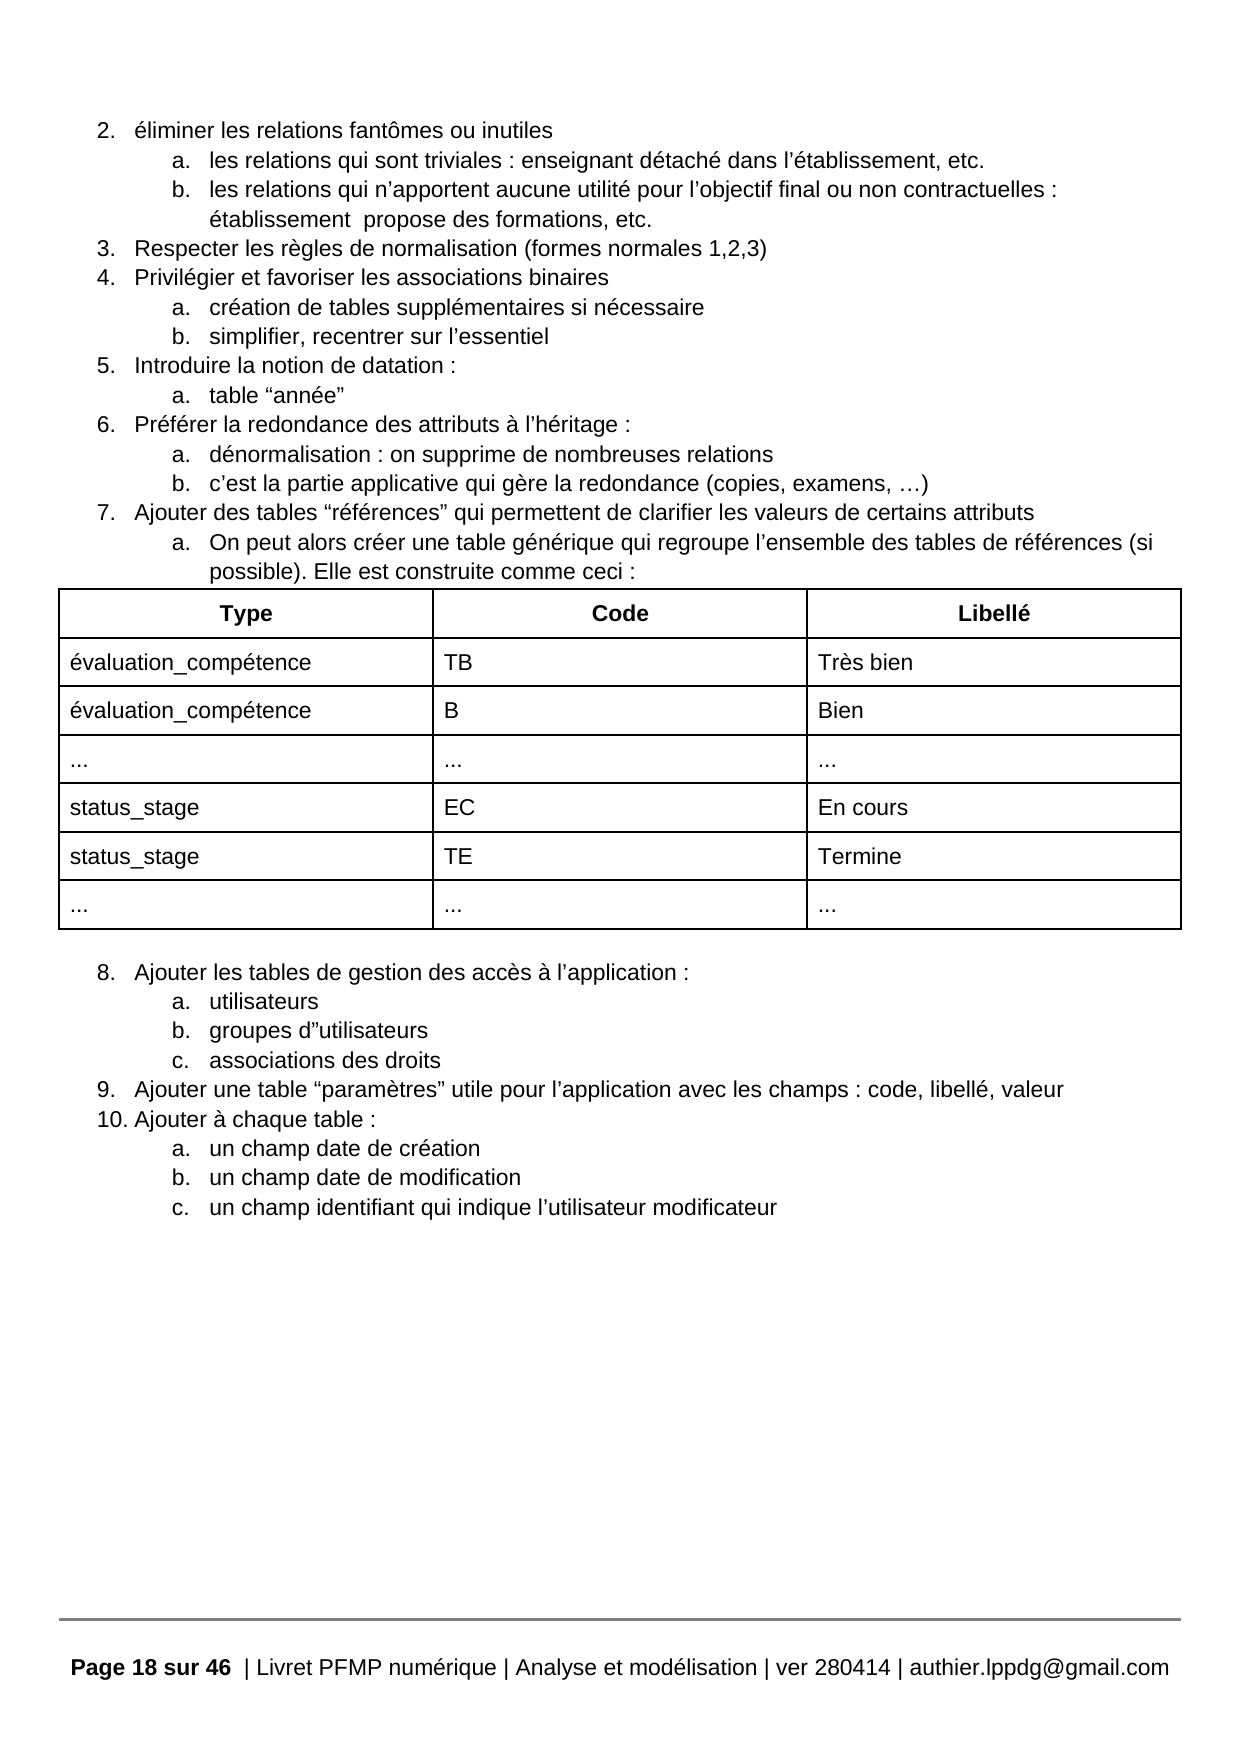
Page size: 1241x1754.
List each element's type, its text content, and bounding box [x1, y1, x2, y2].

table_cell ... [60, 736, 432, 782]
list Privilégier et favoriser les associations binaires [97, 265, 1181, 291]
table_cell TB [434, 639, 806, 685]
list les relations qui n’apportent aucune utilité pour l’objectif final ou non contractuelles : établissement propose des formations, etc. [172, 177, 1181, 232]
list dénormalisation : on supprime de nombreuses relations [172, 441, 1181, 467]
list les relations qui sont triviales : enseignant détaché dans l’établissement, etc. [172, 147, 1181, 173]
list Introduire la notion de datation : [97, 353, 1181, 379]
table_cell ... [808, 736, 1180, 782]
list création de tables supplémentaires si nécessaire [172, 294, 1181, 320]
list c’est la partie applicative qui gère la redondance (copies, examens, …) [172, 471, 1181, 496]
list un champ date de création [172, 1136, 1181, 1161]
list un champ identifiant qui indique l’utilisateur modificateur [172, 1194, 1181, 1220]
table_cell Bien [808, 687, 1180, 734]
list On peut alors créer une table générique qui regroupe l’ensemble des tables de références (si possible). Elle est construite comme ceci : [172, 529, 1181, 584]
table_cell ... [434, 881, 806, 928]
list Préférer la redondance des attributs à l’héritage : [97, 412, 1181, 437]
list un champ date de modification [172, 1165, 1181, 1191]
table_cell évaluation_compétence [60, 639, 432, 685]
list Ajouter à chaque table : [97, 1106, 1181, 1132]
table_cell ... [60, 881, 432, 928]
list Ajouter des tables “références” qui permettent de clarifier les valeurs de certains attributs [97, 500, 1181, 526]
list Ajouter les tables de gestion des accès à l’application : [97, 959, 1181, 985]
list Ajouter une table “paramètres” utile pour l’application avec les champs : code, libellé, valeur [97, 1077, 1181, 1102]
list table “année” [172, 382, 1181, 408]
table_cell En cours [808, 784, 1180, 831]
table_header Libellé [808, 590, 1180, 637]
list utilisateurs [172, 989, 1181, 1014]
table_cell status_stage [60, 833, 432, 879]
table_cell status_stage [60, 784, 432, 831]
table_cell ... [434, 736, 806, 782]
table_header Type [60, 590, 432, 637]
table_cell B [434, 687, 806, 734]
list groupes d”utilisateurs [172, 1018, 1181, 1044]
table_cell EC [434, 784, 806, 831]
table_cell ... [808, 881, 1180, 928]
list éliminer les relations fantômes ou inutiles [97, 118, 1181, 144]
table_cell Termine [808, 833, 1180, 879]
list Respecter les règles de normalisation (formes normales 1,2,3) [97, 236, 1181, 261]
table_cell TE [434, 833, 806, 879]
table_cell Très bien [808, 639, 1180, 685]
list associations des droits [172, 1047, 1181, 1073]
list simplifier, recentrer sur l’essentiel [172, 324, 1181, 349]
table_cell évaluation_compétence [60, 687, 432, 734]
table_header Code [434, 590, 806, 637]
